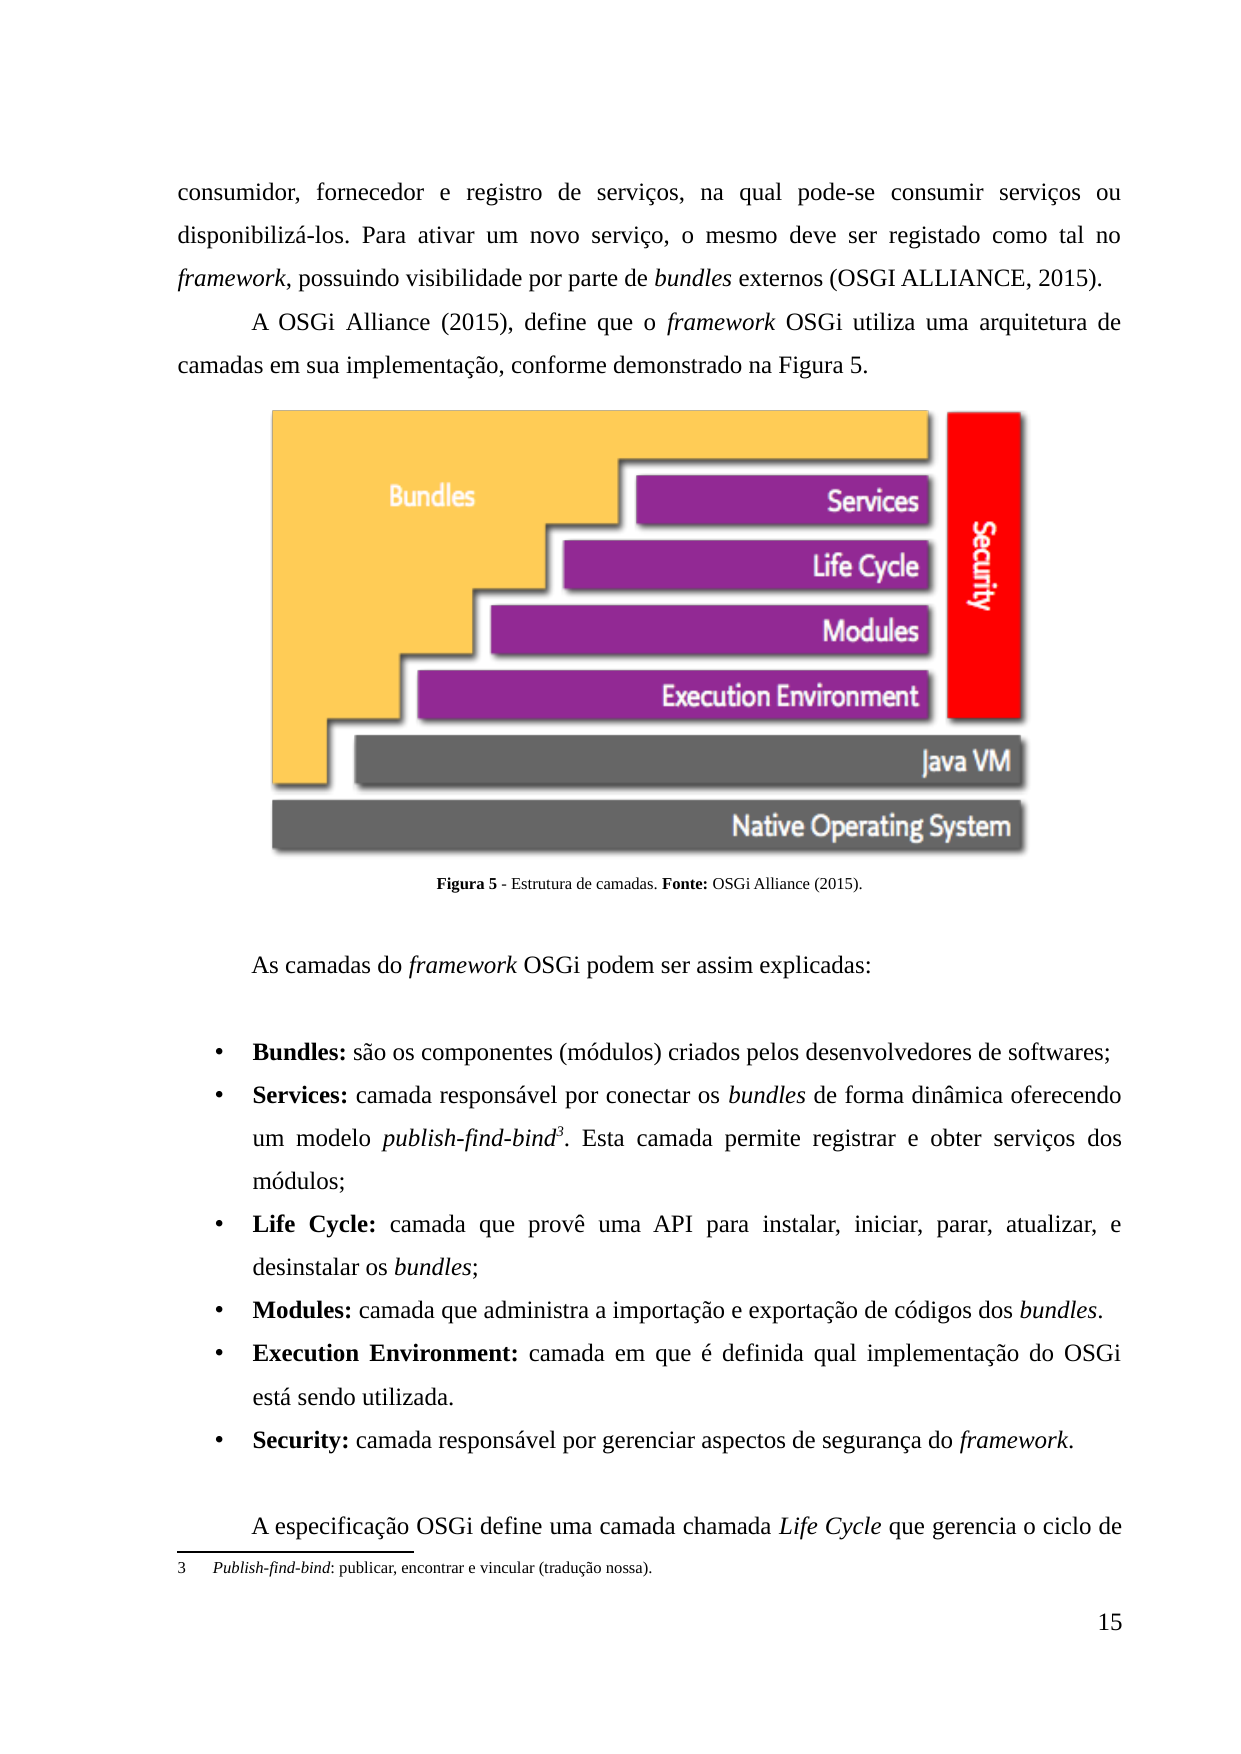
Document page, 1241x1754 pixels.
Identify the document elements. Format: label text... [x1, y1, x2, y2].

list Modules: camada que administra a importação e exportação de códigos dos bundles. [215, 1295, 1122, 1324]
list Bundles: são os componentes (módulos) criados pelos desenvolvedores de softwares; [215, 1037, 1122, 1065]
text As camadas do framework OSGi podem ser assim explicadas: [177, 950, 1122, 979]
list Security: camada responsável por gerenciar aspectos de segurança do framework. [215, 1425, 1122, 1453]
text A OSGi Alliance (2015), define que o framework OSGi utiliza uma arquitetura de camadas em sua implementação, conforme demonstrado na Figura 5. [177, 307, 1122, 378]
text consumidor, fornecedor e registro de serviços, na qual pode-se consumir serviços ou disponibilizá-los. Para ativar um novo serviço, o mesmo deve ser registado como tal no framework, possuindo visibilidade por parte de bundles externos (OSGI ALLIANCE, 2015). [177, 177, 1122, 292]
text A especificação OSGi define uma camada chamada Life Cycle que gerencia o ciclo de [177, 1511, 1122, 1540]
list Life Cycle: camada que provê uma API para instalar, iniciar, parar, atualizar, e desinstalar os bundles; [215, 1209, 1122, 1281]
list Services: camada responsável por conectar os bundles de forma dinâmica oferecendo um modelo publish-find-bind. Esta camada permite registrar e obter serviços dos módulos; [215, 1080, 1122, 1195]
list Execution Environment: camada em que é definida qual implementação do OSGi está sendo utilizada. [215, 1338, 1122, 1410]
list Publish-find-bind: publicar, encontrar e vincular (tradução nossa). [177, 1558, 1122, 1577]
text Figura 5 - Estrutura de camadas. Fonte: OSGi Alliance (2015). [255, 874, 1044, 893]
picture [254, 392, 1045, 874]
